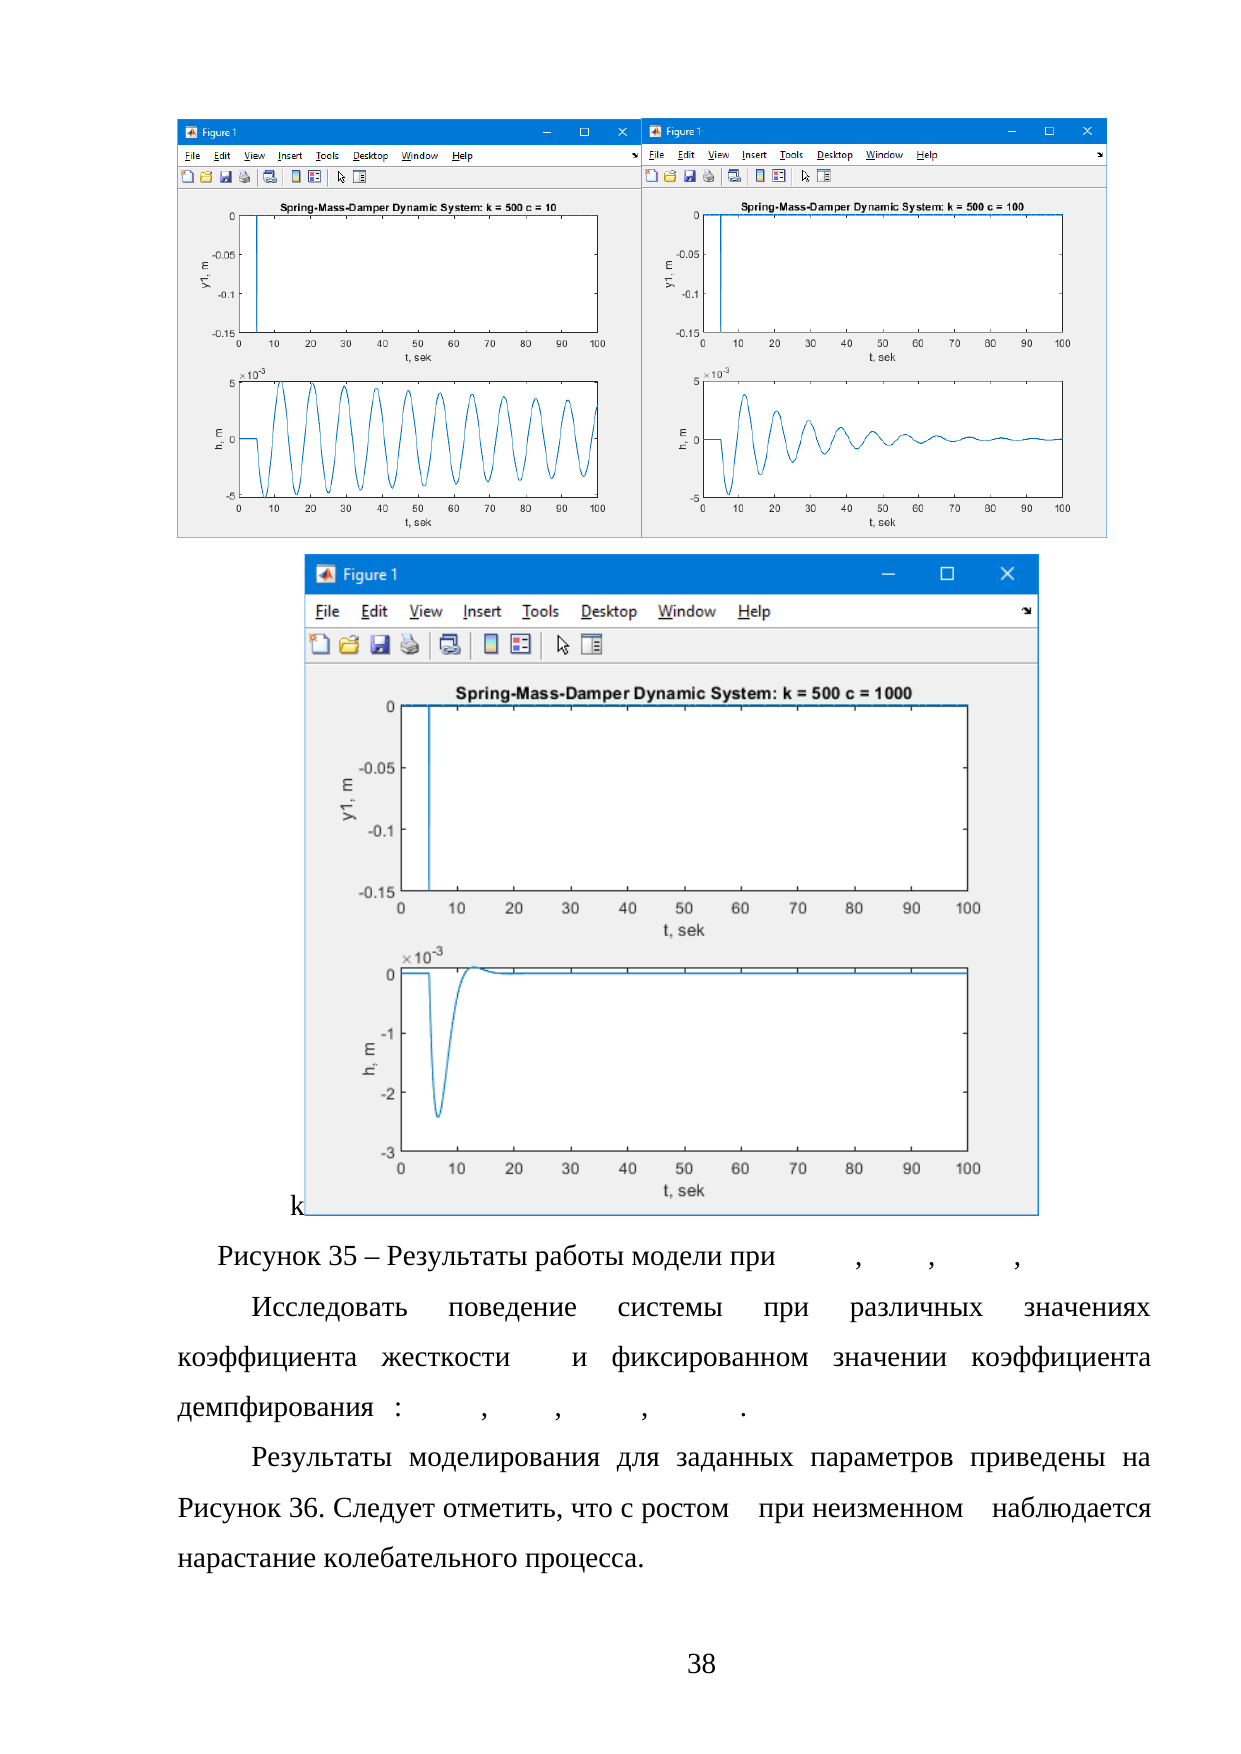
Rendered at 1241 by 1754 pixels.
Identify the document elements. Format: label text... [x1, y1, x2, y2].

picture [177, 118, 1107, 538]
text k [177, 554, 1152, 1222]
text Рисунок 35 – Результаты работы модели при , , , [177, 1238, 1152, 1272]
text Исследовать поведение системы при различных значениях коэффициента жесткости и фиксированном значении коэффициента демпфирования : , , , . [177, 1289, 1152, 1423]
picture [304, 554, 1039, 1216]
text Результаты моделирования для заданных параметров приведены на рисунок 36. Следует отметить, что с ростом при неизменном наблюдается нарастание колебательного процесса. [177, 1439, 1152, 1574]
